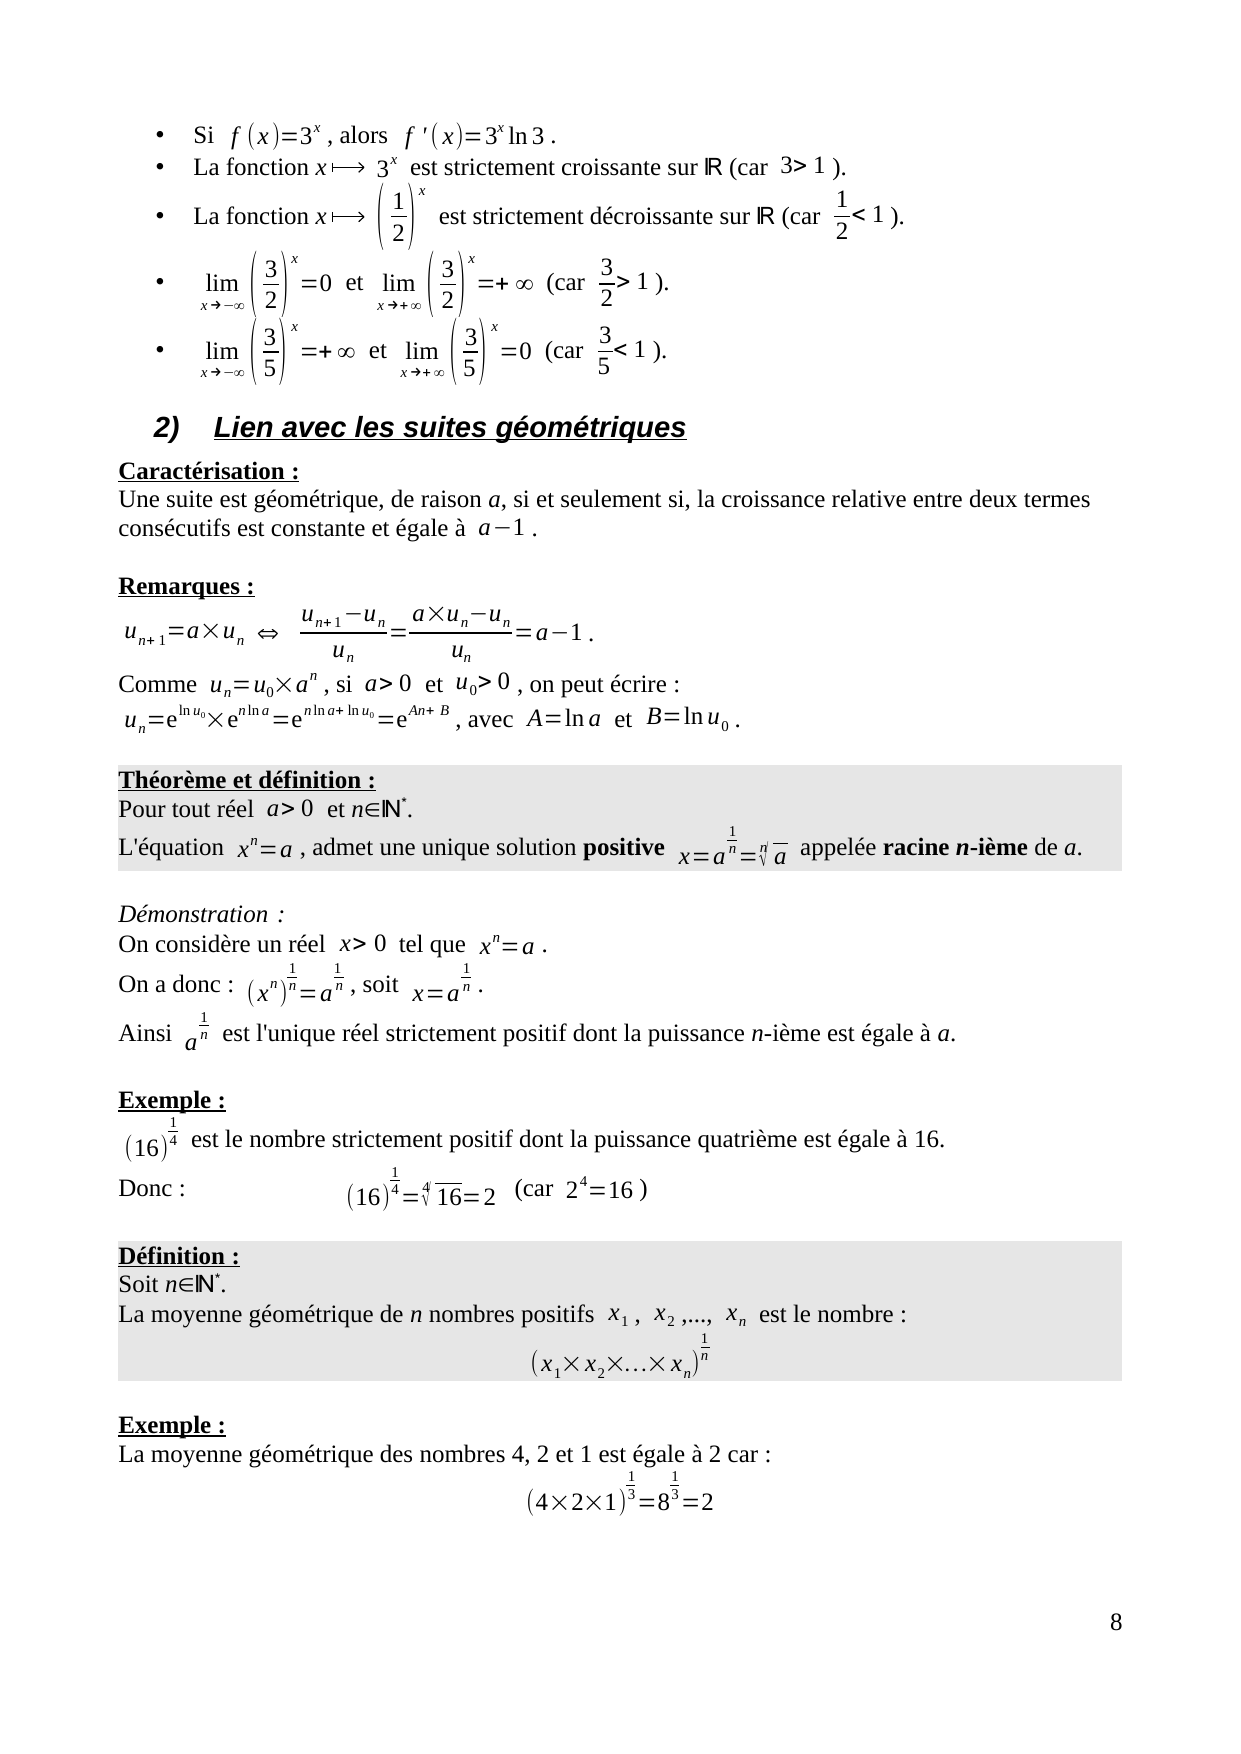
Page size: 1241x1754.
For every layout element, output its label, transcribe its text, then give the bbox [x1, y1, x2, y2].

list La fonction x est strictement croissante sur ℝ (car ). [156, 150, 1122, 182]
text , avec et . [118, 701, 1122, 736]
text On a donc : , soit . [118, 959, 1122, 1008]
text Définition : [118, 1241, 1122, 1269]
text La moyenne géométrique des nombres 4, 2 et 1 est égale à 2 car : [118, 1439, 1122, 1468]
text Soit n∈ℕ*. [118, 1269, 1122, 1298]
text Ainsi est l'unique réel strictement positif dont la puissance n-ième est égale à a. [118, 1008, 1122, 1056]
text Démonstration : [118, 899, 1122, 928]
text La moyenne géométrique de n nombres positifs , ,..., est le nombre : [118, 1298, 1122, 1330]
text Caractérisation : [118, 456, 1122, 484]
list Si , alors . [156, 118, 1122, 150]
text Théorème et définition : [118, 765, 1122, 794]
text Pour tout réel et n∈ℕ*. [118, 794, 1122, 822]
list et (car ). [156, 317, 1122, 385]
list et (car ). [156, 249, 1122, 317]
text est le nombre strictement positif dont la puissance quatrième est égale à 16. [118, 1114, 1122, 1163]
text L'équation , admet une unique solution positive appelée racine n-ième de a. [118, 822, 1122, 871]
text Donc : (car ) [118, 1163, 1122, 1212]
text On considère un réel tel que . [118, 928, 1122, 959]
text Exemple : [118, 1085, 1122, 1114]
list La fonction x est strictement décroissante sur ℝ (car ). [156, 182, 1122, 249]
subtitle Lien avec les suites géométriques [153, 410, 1122, 443]
text Une suite est géométrique, de raison a, si et seulement si, la croissance relative entre deux termes consécutifs est constante et égale à . [118, 484, 1122, 542]
text Comme , si et , on peut écrire : [118, 666, 1122, 701]
text Exemple : [118, 1410, 1122, 1439]
text ⇔ . [118, 599, 1122, 666]
text Remarques : [118, 571, 1122, 599]
